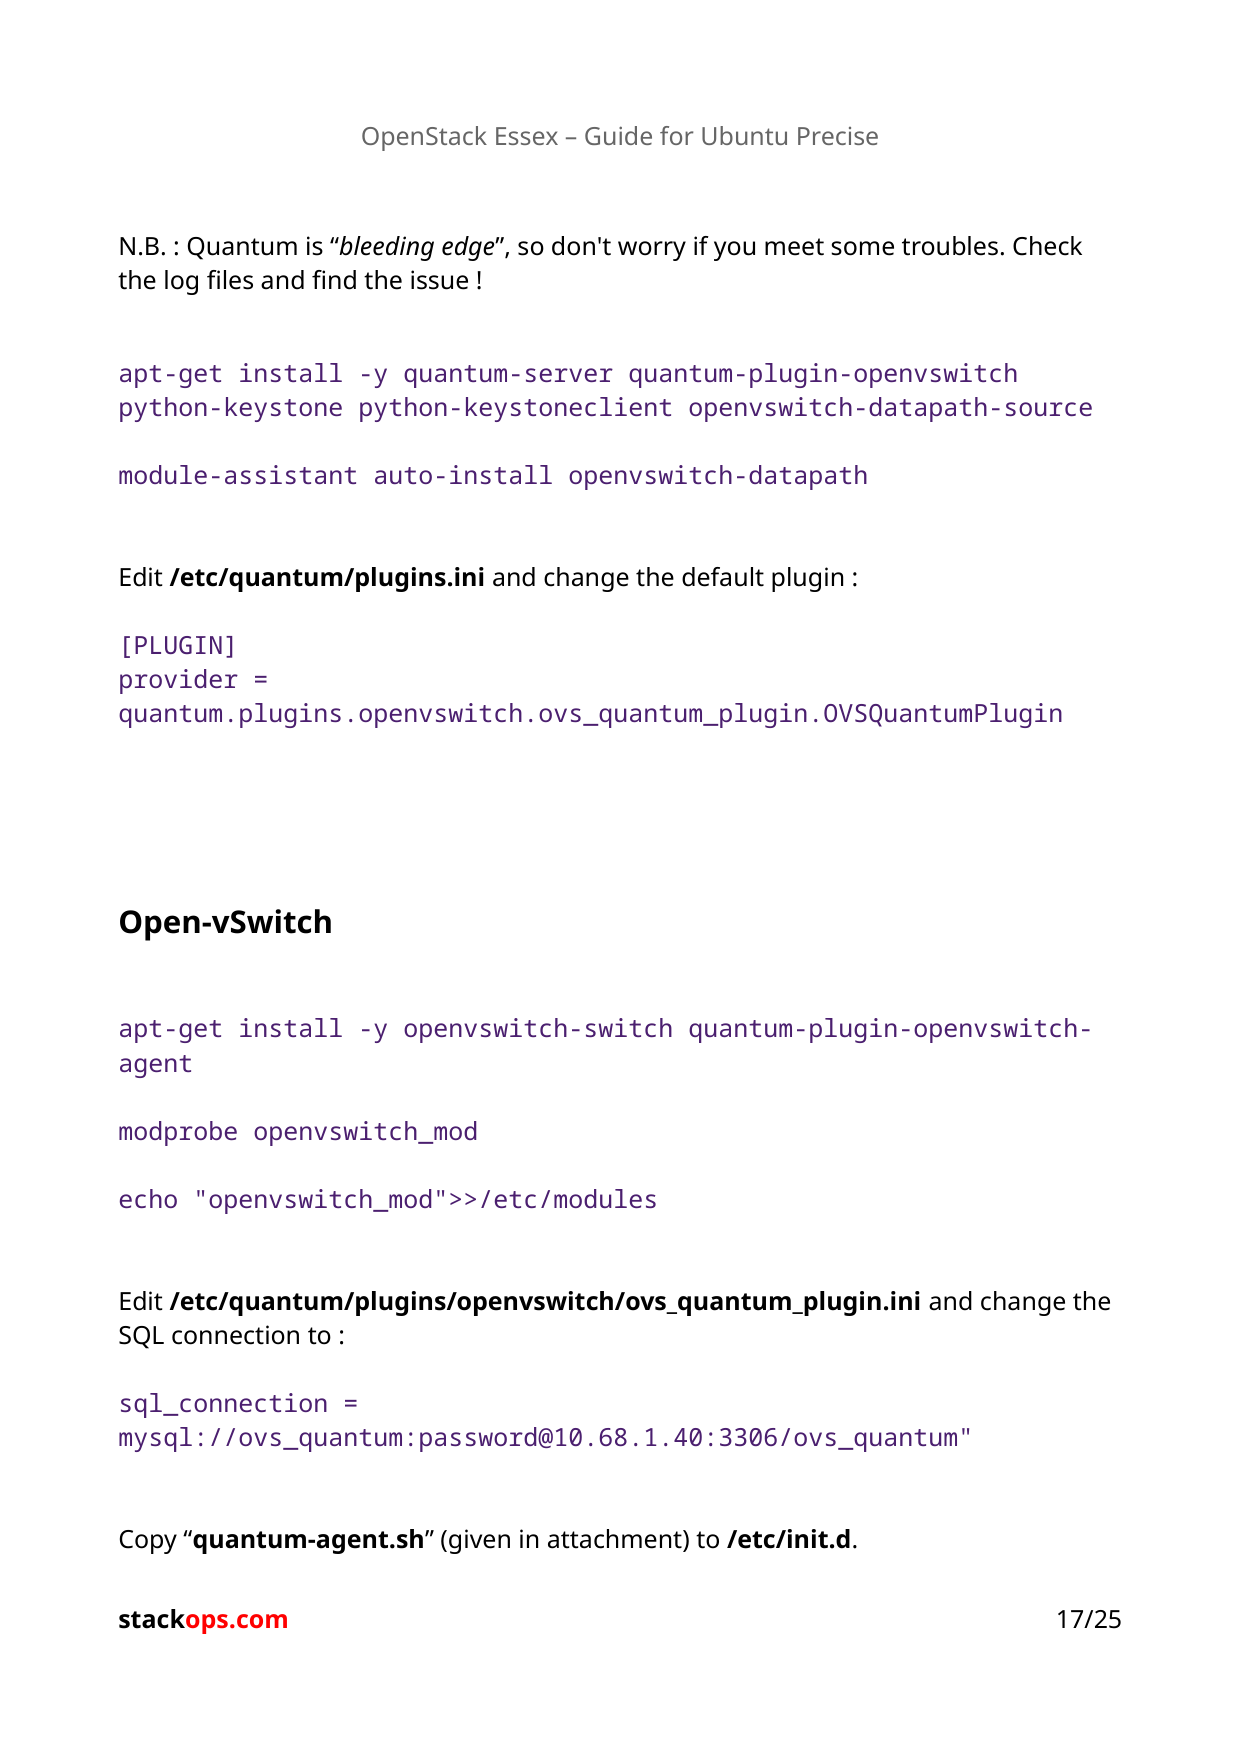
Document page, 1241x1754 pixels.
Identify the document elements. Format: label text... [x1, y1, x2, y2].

text [PLUGIN] [118, 628, 1122, 662]
text N.B. : Quantum is “bleeding edge”, so don't worry if you meet some troubles. Check the log files and find the issue ! [118, 228, 1122, 296]
text Edit /etc/quantum/plugins/openvswitch/ovs_quantum_plugin.ini and change the SQL connection to : [118, 1284, 1122, 1352]
text Edit /etc/quantum/plugins.ini and change the default plugin : [118, 560, 1122, 594]
text echo "openvswitch_mod">>/etc/modules [118, 1181, 1122, 1216]
text sql_connection = mysql://ovs_quantum:password@10.68.1.40:3306/ovs_quantum" [118, 1386, 1122, 1454]
text module-assistant auto-install openvswitch-datapath [118, 458, 1122, 492]
text apt-get install -y openvswitch-switch quantum-plugin-openvswitch-agent [118, 1011, 1122, 1079]
text Open-vSwitch [118, 900, 1122, 943]
text apt-get install -y quantum-server quantum-plugin-openvswitch python-keystone python-keystoneclient openvswitch-datapath-source [118, 355, 1122, 423]
text provider = quantum.plugins.openvswitch.ovs_quantum_plugin.OVSQuantumPlugin [118, 662, 1122, 730]
text Copy “quantum-agent.sh” (given in attachment) to /etc/init.d. [118, 1522, 1122, 1556]
text modprobe openvswitch_mod [118, 1113, 1122, 1147]
